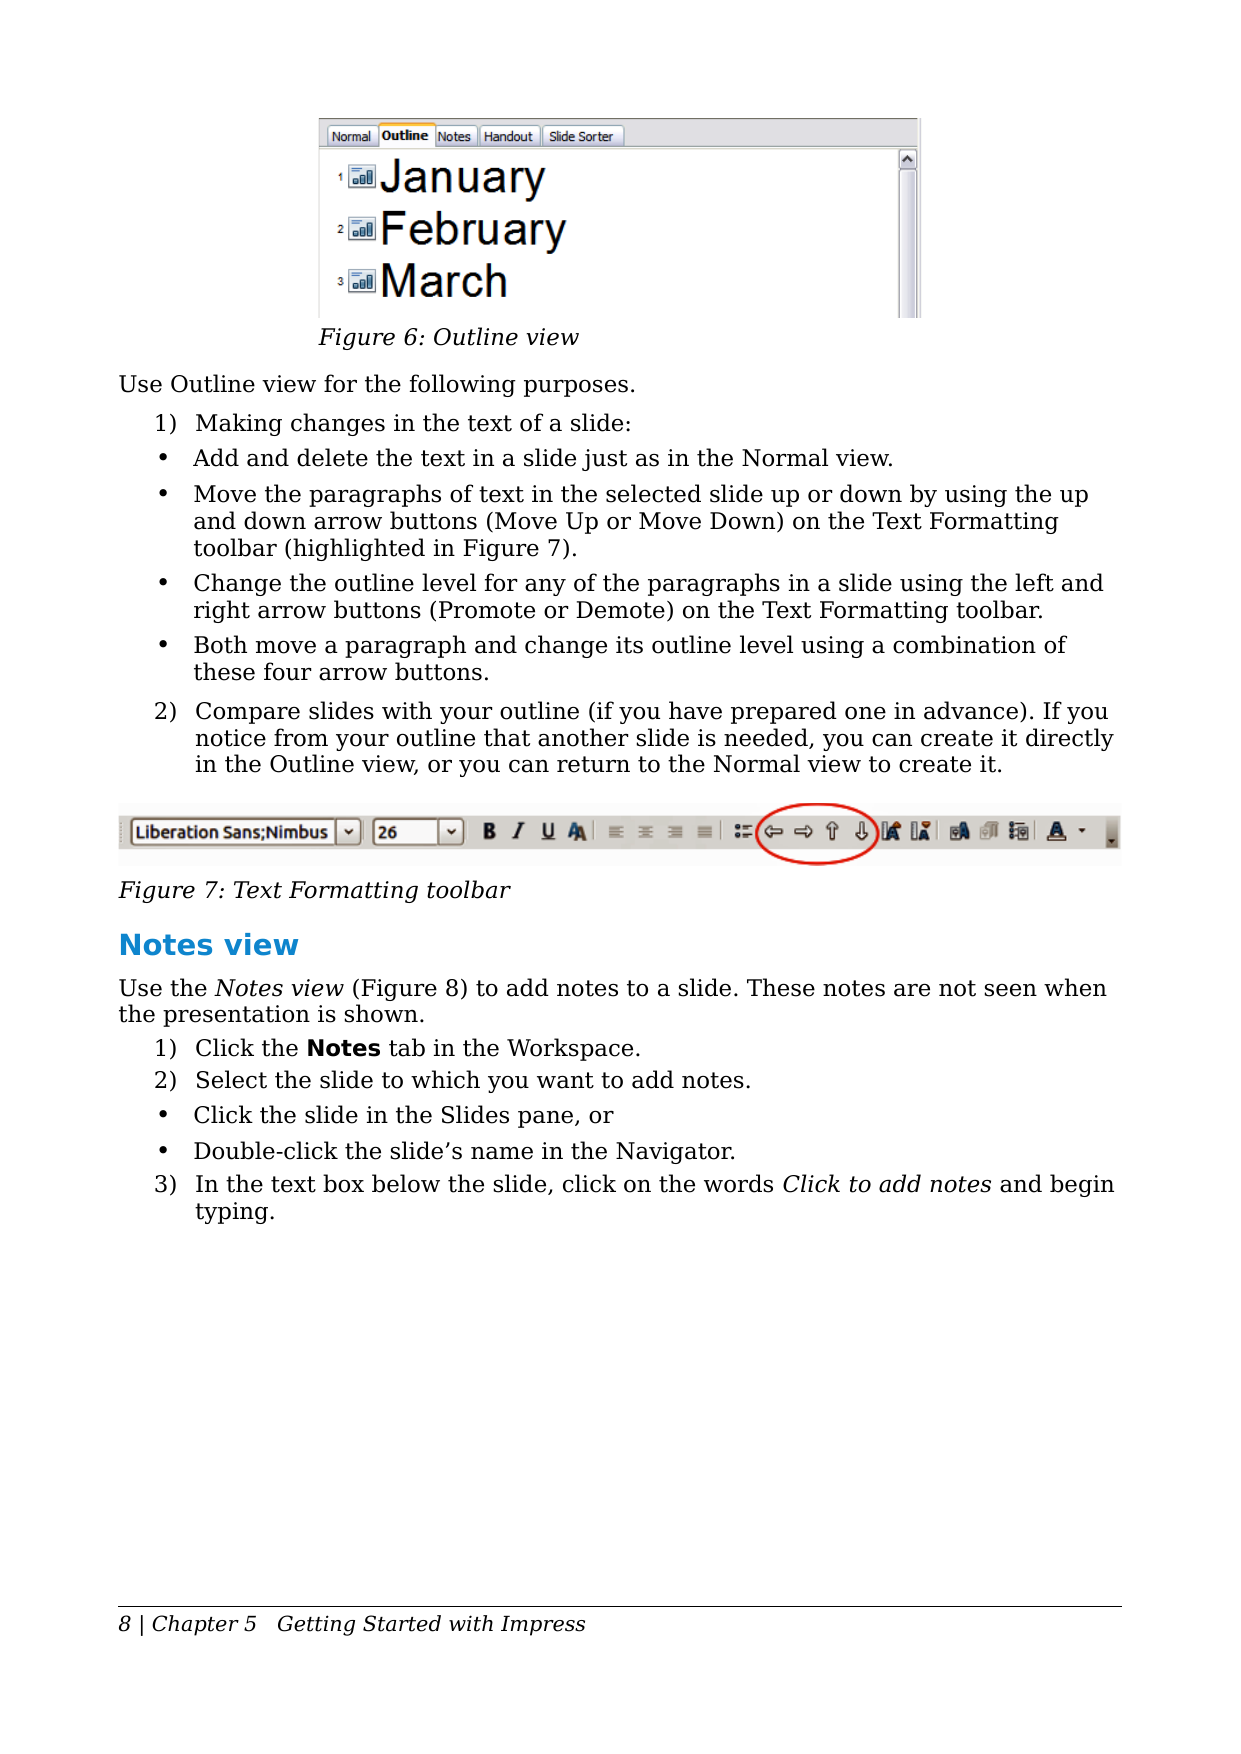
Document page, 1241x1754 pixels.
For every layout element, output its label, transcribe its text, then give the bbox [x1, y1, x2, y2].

list Compare slides with your outline (if you have prepared one in advance). If you notice from your outline that another slide is needed, you can create it directly in the Outline view, or you can return to the Normal view to create it. [177, 698, 1122, 778]
list Click the Notes tab in the Workspace. [177, 1035, 1122, 1061]
list Select the slide to which you want to add notes. [177, 1068, 1122, 1094]
list Double-click the slide’s name in the Navigator. [156, 1136, 1122, 1165]
text Use Outline view for the following purposes. [118, 371, 1122, 398]
picture [318, 118, 922, 318]
list Both move a paragraph and change its outline level using a combination of these four arrow buttons. [156, 630, 1122, 686]
list Move the paragraphs of text in the selected slide up or down by using the up and down arrow buttons (Move Up or Move Down) on the Text Formatting toolbar (highlighted in Figure 7). [156, 479, 1122, 561]
picture [118, 803, 1122, 866]
list Change the outline level for any of the paragraphs in a slide using the left and right arrow buttons (Promote or Demote) on the Text Formatting toolbar. [156, 568, 1122, 623]
list Use the Notes view (Figure 8) to add notes to a slide. These notes are not seen when the presentation is shown. [118, 975, 1122, 1028]
list In the text box below the slide, click on the words Click to add notes and begin typing. [177, 1171, 1122, 1225]
text Figure 7: Text Formatting toolbar [118, 878, 1122, 904]
text Figure 6: Outline view [319, 324, 921, 351]
list Making changes in the text of a slide: [177, 411, 1122, 437]
list Add and delete the text in a slide just as in the Normal view. [156, 443, 1122, 473]
list Click the slide in the Slides pane, or [156, 1101, 1122, 1130]
subtitle Notes view [118, 929, 1122, 963]
